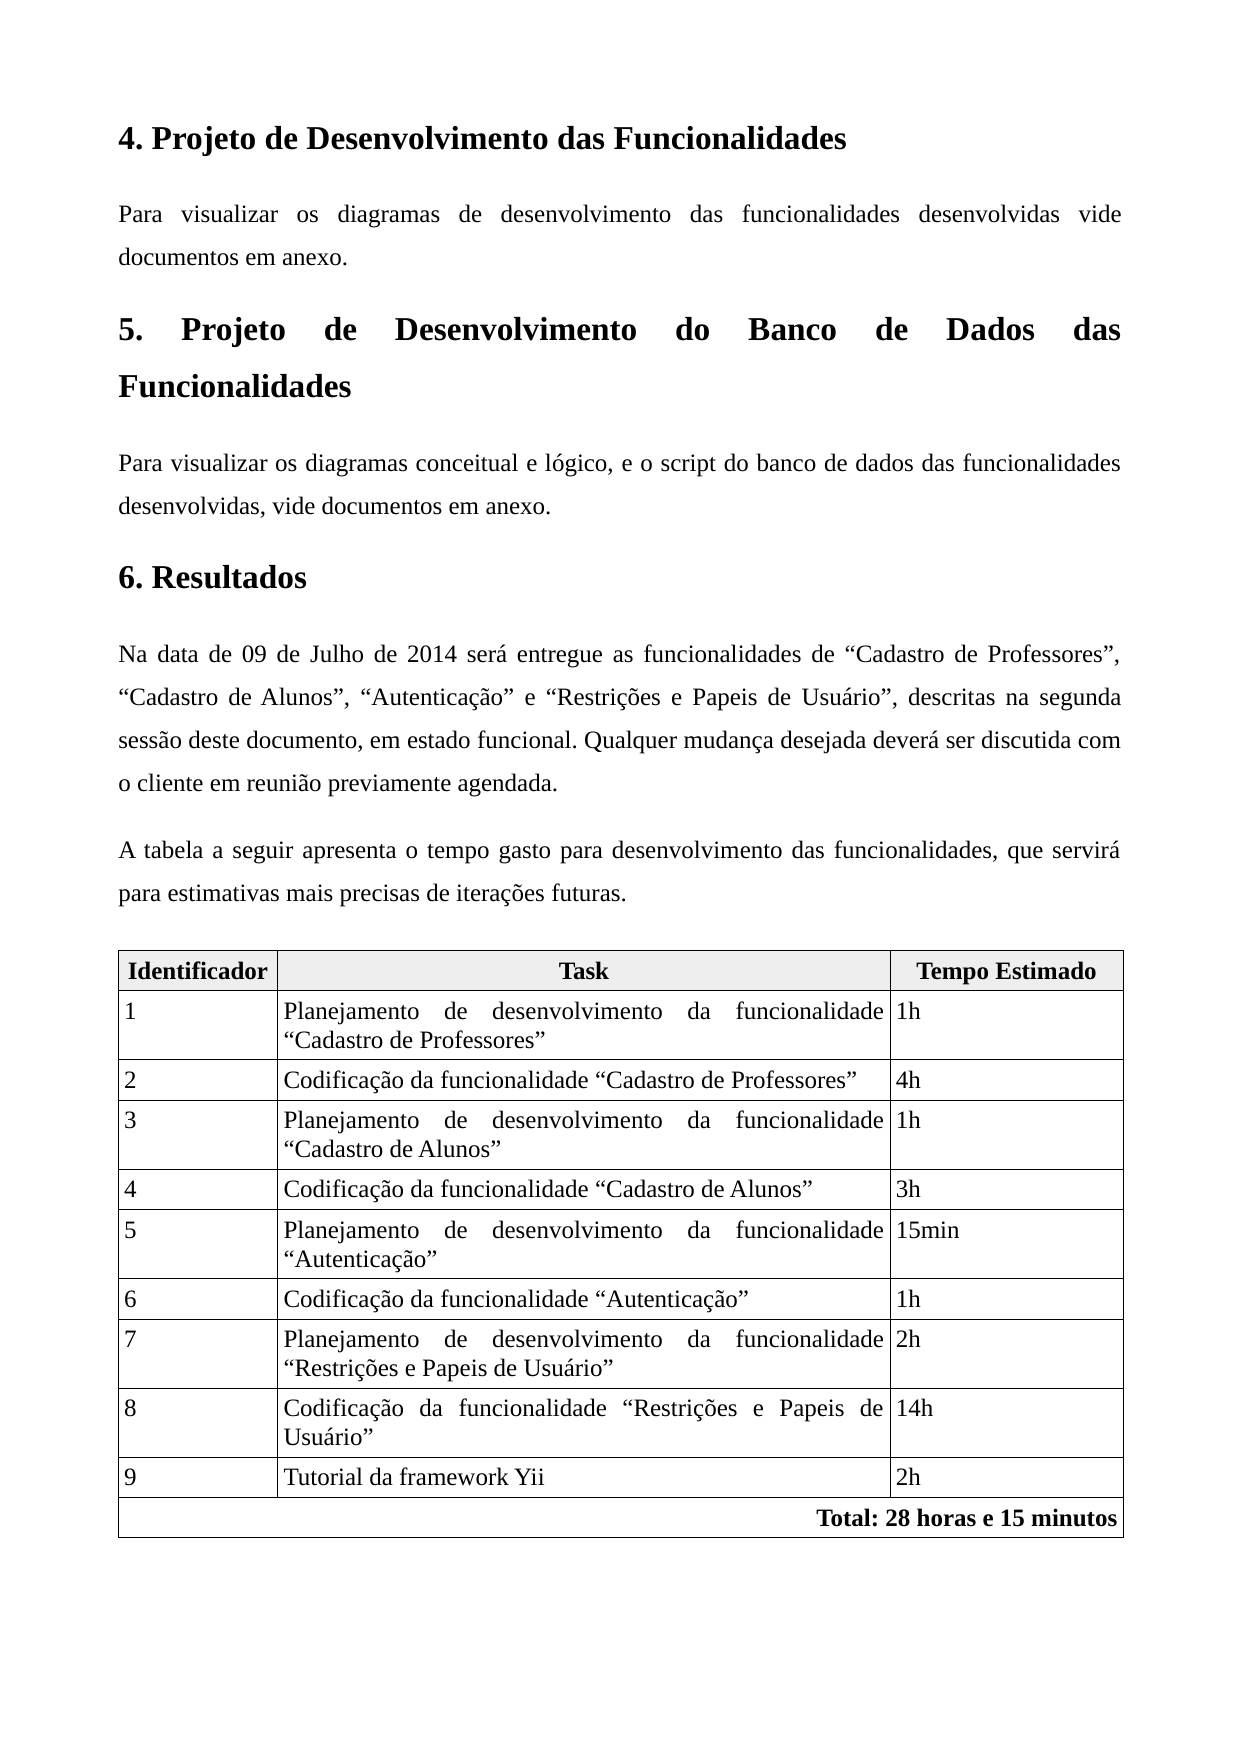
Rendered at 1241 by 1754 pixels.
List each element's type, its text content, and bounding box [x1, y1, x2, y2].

table_cell Codificação da funcionalidade “Cadastro de Professores” [278, 1060, 890, 1100]
table_cell 1h [891, 1279, 1123, 1318]
subtitle 5. Projeto de Desenvolvimento do Banco de Dados das Funcionalidades [118, 309, 1122, 405]
table_cell Total: 28 horas e 15 minutos [119, 1498, 1123, 1537]
table_cell Planejamento de desenvolvimento da funcionalidade “Autenticação” [278, 1210, 890, 1278]
subtitle A tabela a seguir apresenta o tempo gasto para desenvolvimento das funcionalidades, que servirá para estimativas mais precisas de iterações futuras. [118, 835, 1122, 907]
table_header Identificador [119, 951, 277, 990]
table_cell 2 [119, 1060, 277, 1100]
table_cell 4 [119, 1170, 277, 1209]
table_cell 1h [891, 991, 1123, 1059]
subtitle Na data de 09 de Julho de 2014 será entregue as funcionalidades de “Cadastro de Professores”, “Cadastro de Alunos”, “Autenticação” e “Restrições e Papeis de Usuário”, descritas na segunda sessão deste documento, em estado funcional. Qualquer mudança desejada deverá ser discutida com o cliente em reunião previamente agendada. [118, 639, 1122, 797]
subtitle 4. Projeto de Desenvolvimento das Funcionalidades [118, 118, 1122, 156]
subtitle 6. Resultados [118, 558, 1122, 596]
subtitle Para visualizar os diagramas conceitual e lógico, e o script do banco de dados das funcionalidades desenvolvidas, vide documentos em anexo. [118, 448, 1122, 520]
table_cell Planejamento de desenvolvimento da funcionalidade “Restrições e Papeis de Usuário” [278, 1320, 890, 1387]
table_cell 2h [891, 1320, 1123, 1387]
table_cell 1 [119, 991, 277, 1059]
table_cell 14h [891, 1389, 1123, 1457]
table_cell 4h [891, 1060, 1123, 1100]
table_cell 5 [119, 1210, 277, 1278]
table_cell Planejamento de desenvolvimento da funcionalidade “Cadastro de Professores” [278, 991, 890, 1059]
table_cell Planejamento de desenvolvimento da funcionalidade “Cadastro de Alunos” [278, 1101, 890, 1169]
table_cell 6 [119, 1279, 277, 1318]
table_cell 3 [119, 1101, 277, 1169]
table_cell 9 [119, 1458, 277, 1497]
table_cell 8 [119, 1389, 277, 1457]
table_header Task [278, 951, 890, 990]
table_cell 3h [891, 1170, 1123, 1209]
table_cell 2h [891, 1458, 1123, 1497]
table_cell 7 [119, 1320, 277, 1387]
table_cell Tutorial da framework Yii [278, 1458, 890, 1497]
table_header Tempo Estimado [891, 951, 1123, 990]
table_cell Codificação da funcionalidade “Cadastro de Alunos” [278, 1170, 890, 1209]
table_cell 15min [891, 1210, 1123, 1278]
table_cell Codificação da funcionalidade “Restrições e Papeis de Usuário” [278, 1389, 890, 1457]
table_cell 1h [891, 1101, 1123, 1169]
subtitle Para visualizar os diagramas de desenvolvimento das funcionalidades desenvolvidas vide documentos em anexo. [118, 199, 1122, 271]
table_cell Codificação da funcionalidade “Autenticação” [278, 1279, 890, 1318]
